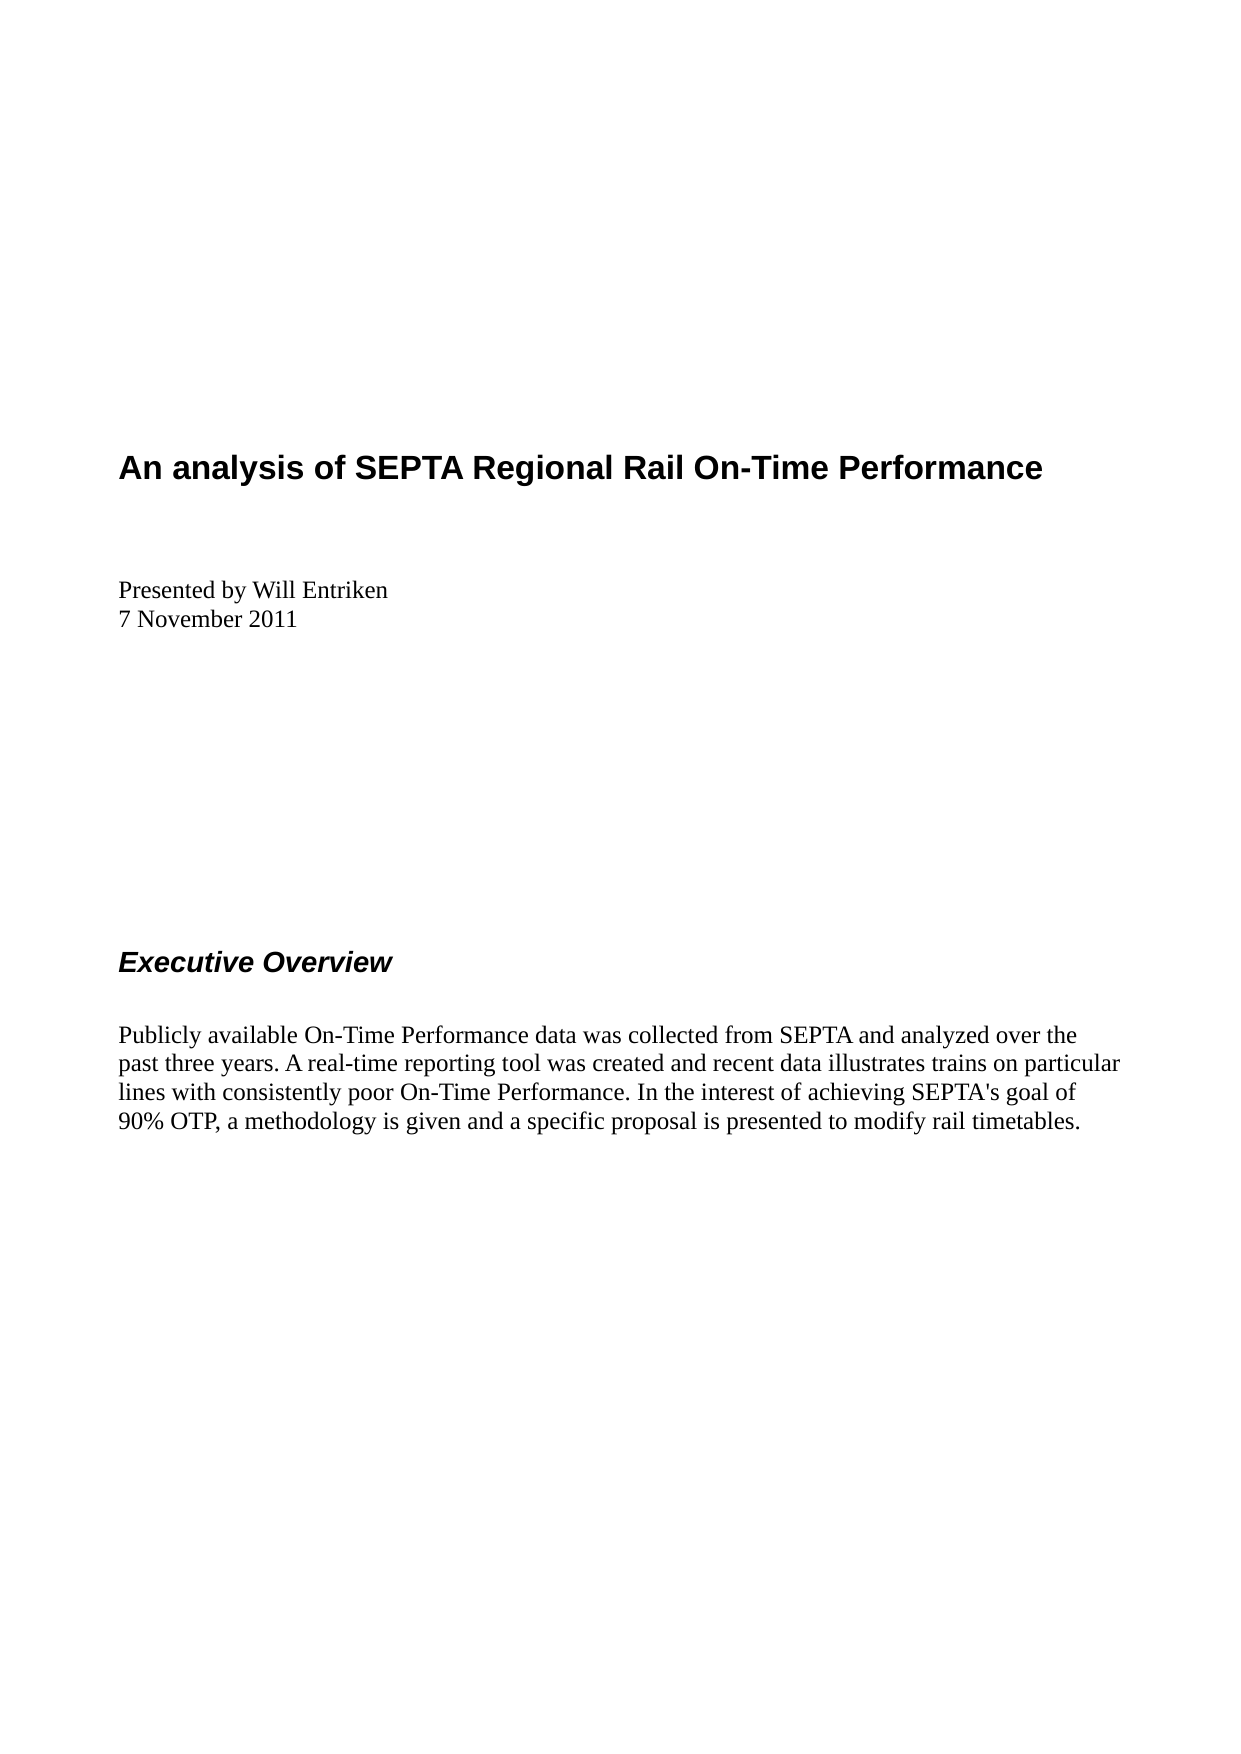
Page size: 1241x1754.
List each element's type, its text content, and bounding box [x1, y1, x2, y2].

text Presented by Will Entriken [118, 575, 1122, 604]
subtitle Executive Overview [118, 945, 1122, 978]
subtitle An analysis of SEPTA Regional Rail On-Time Performance [118, 448, 1122, 486]
text Publicly available On-Time Performance data was collected from SEPTA and analyzed over the past three years. A real-time reporting tool was created and recent data illustrates trains on particular lines with consistently poor On-Time Performance. In the interest of achieving SEPTA's goal of 90% OTP, a methodology is given and a specific proposal is presented to modify rail timetables. [118, 1020, 1122, 1135]
text 7 November 2011 [118, 604, 1122, 632]
